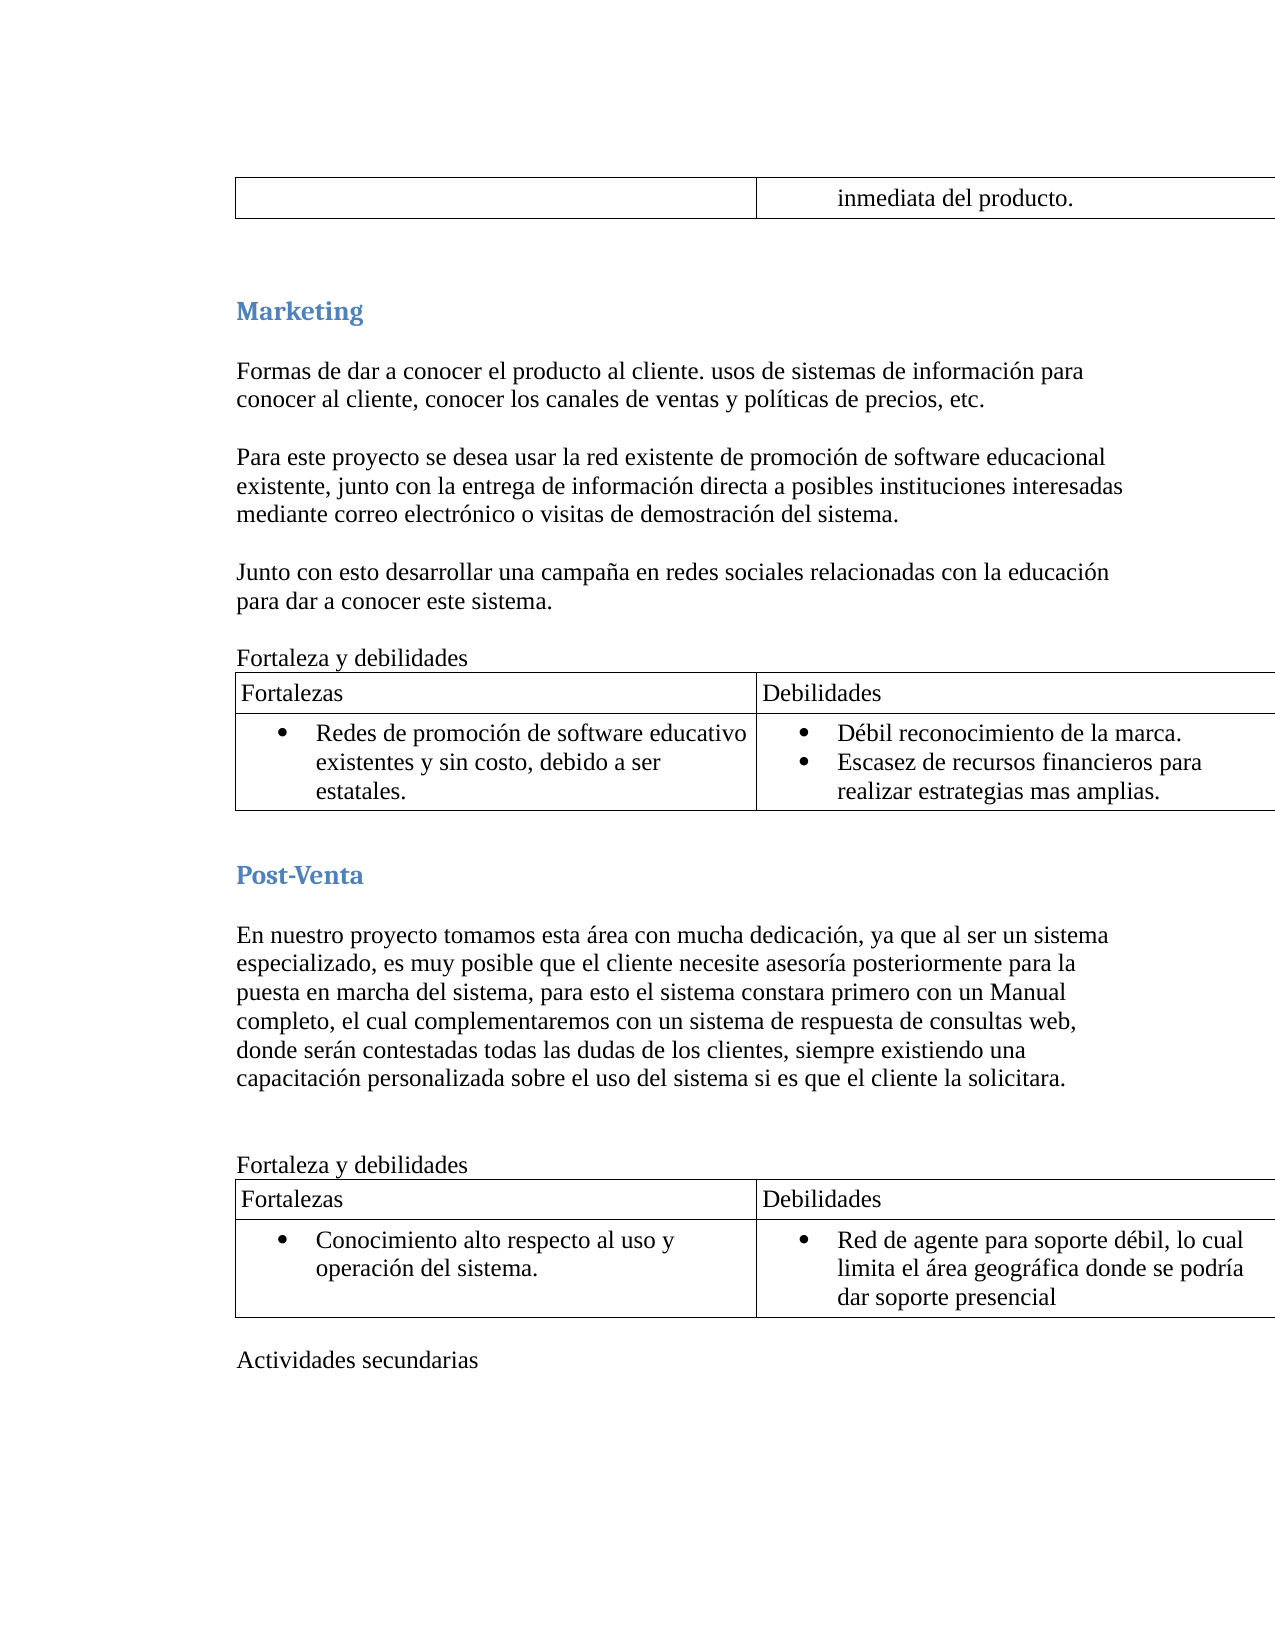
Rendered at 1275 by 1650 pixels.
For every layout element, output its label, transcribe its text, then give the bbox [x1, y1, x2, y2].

text Actividades secundarias [236, 1346, 1127, 1374]
subtitle Marketing [236, 296, 1127, 327]
text Fortaleza y debilidades [236, 1150, 1127, 1178]
table_cell Débil reconocimiento de la marca. Escasez de recursos financieros para realizar estrategias mas amplias. [757, 714, 1275, 810]
table_cell Conocimiento alto respecto al uso y operación del sistema. [236, 1220, 756, 1317]
text Junto con esto desarrollar una campaña en redes sociales relacionadas con la educación para dar a conocer este sistema. [236, 557, 1127, 614]
table_cell [236, 178, 756, 217]
text En nuestro proyecto tomamos esta área con mucha dedicación, ya que al ser un sistema especializado, es muy posible que el cliente necesite asesoría posteriormente para la puesta en marcha del sistema, para esto el sistema constara primero con un Manual completo, el cual complementaremos con un sistema de respuesta de consultas web, donde serán contestadas todas las dudas de los clientes, siempre existiendo una capacitación personalizada sobre el uso del sistema si es que el cliente la solicitara. [236, 920, 1127, 1092]
text Fortaleza y debilidades [236, 643, 1127, 672]
table_header Fortalezas [236, 1180, 756, 1219]
table_header Debilidades [757, 673, 1275, 712]
subtitle Post-Venta [236, 860, 1127, 891]
table_cell Red de agente para soporte débil, lo cual limita el área geográfica donde se podría dar soporte presencial [757, 1220, 1275, 1317]
table_cell inmediata del producto. [757, 178, 1275, 217]
text Para este proyecto se desea usar la red existente de promoción de software educacional existente, junto con la entrega de información directa a posibles instituciones interesadas mediante correo electrónico o visitas de demostración del sistema. [236, 442, 1127, 528]
text Formas de dar a conocer el producto al cliente. usos de sistemas de información para conocer al cliente, conocer los canales de ventas y políticas de precios, etc. [236, 356, 1127, 413]
table_cell Redes de promoción de software educativo existentes y sin costo, debido a ser estatales. [236, 714, 756, 810]
table_header Fortalezas [236, 673, 756, 712]
table_header Debilidades [757, 1180, 1275, 1219]
